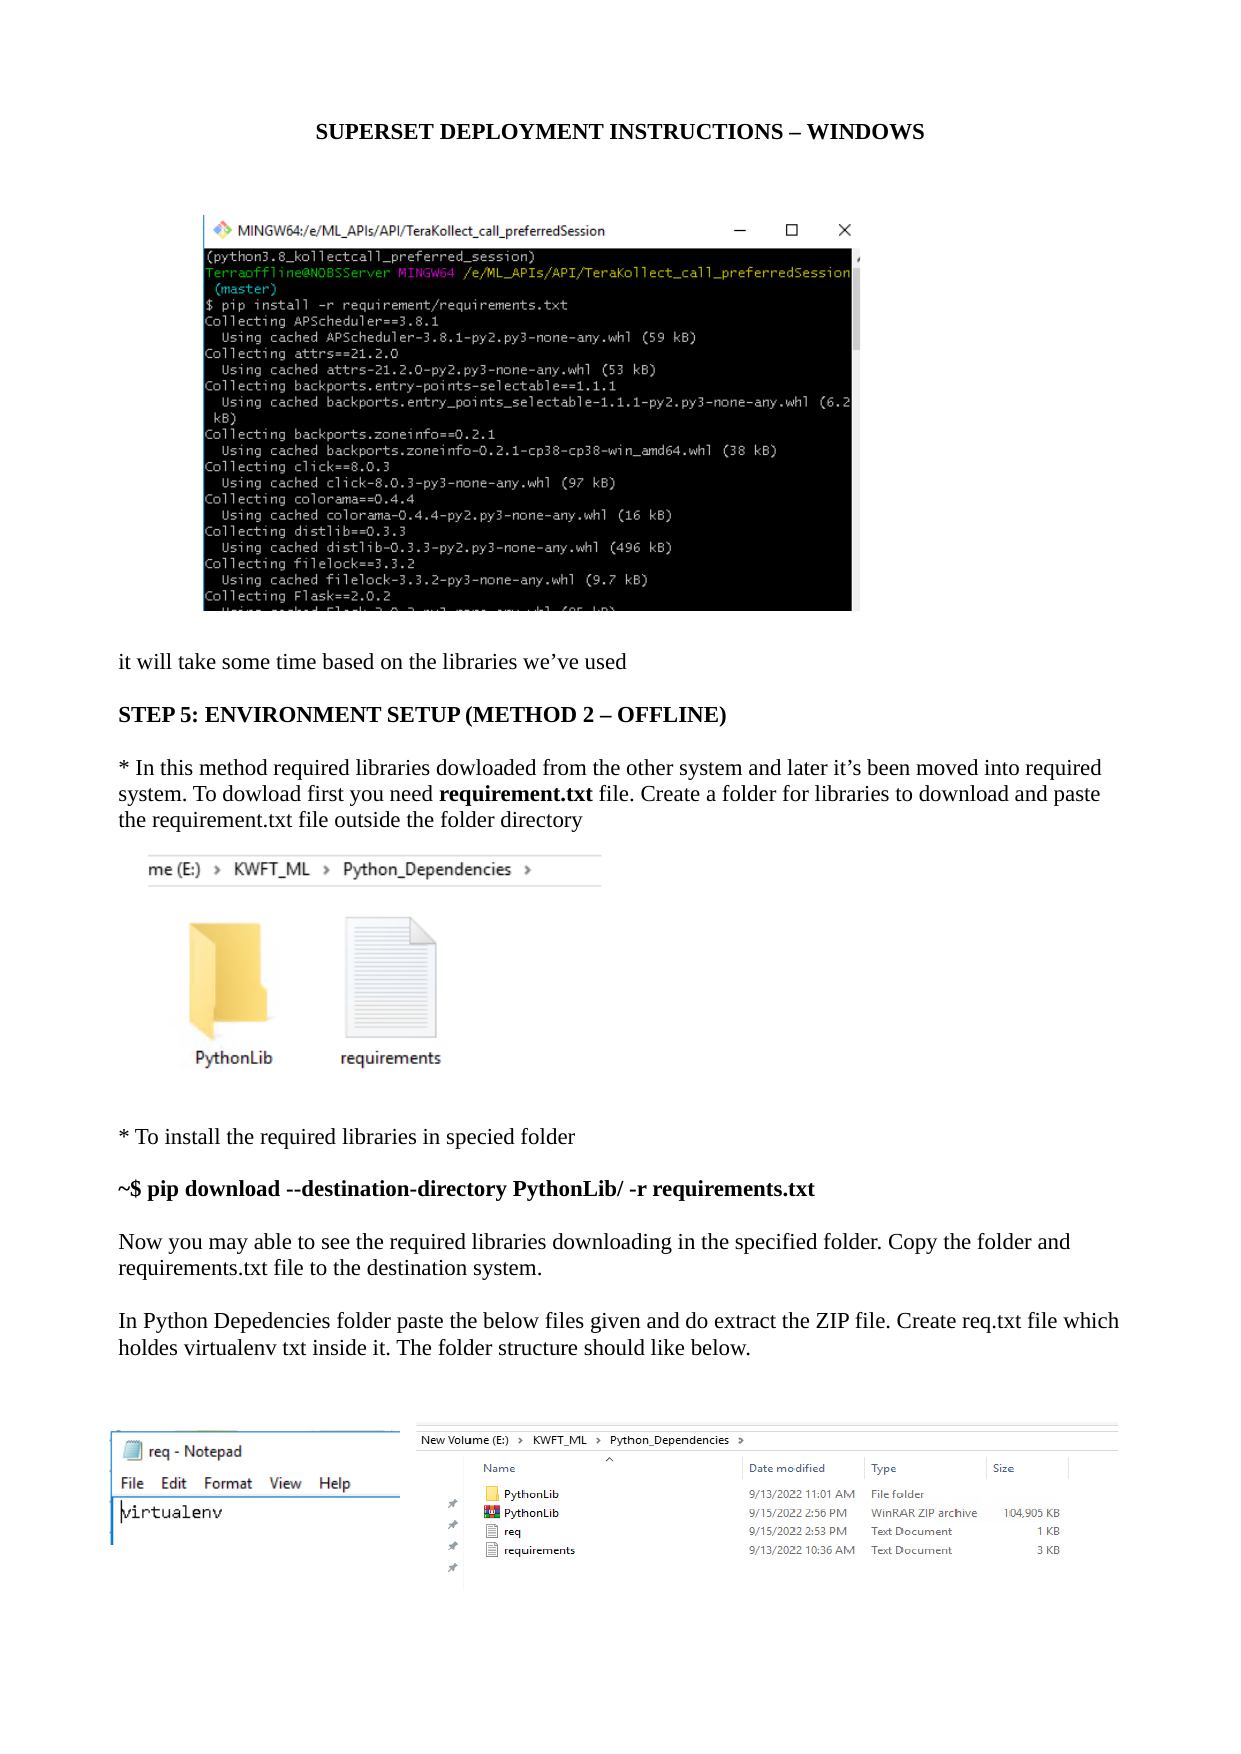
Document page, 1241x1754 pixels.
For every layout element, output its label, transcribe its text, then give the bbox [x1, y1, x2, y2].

picture [416, 1422, 1118, 1590]
text * To install the required libraries in specied folder [118, 1123, 1122, 1149]
picture [148, 848, 602, 1100]
picture [107, 1430, 400, 1545]
text Now you may able to see the required libraries downloading in the specified folder. Copy the folder and requirements.txt file to the destination system. [118, 1228, 1122, 1281]
text * In this method required libraries dowloaded from the other system and later it’s been moved into required system. To dowload first you need requirement.txt file. Create a folder for libraries to download and paste the requirement.txt file outside the folder directory [118, 754, 1122, 833]
text In Python Depedencies folder paste the below files given and do extract the ZIP file. Create req.txt file which holdes virtualenv txt inside it. The folder structure should like below. [118, 1307, 1122, 1360]
picture [202, 215, 861, 611]
text STEP 5: ENVIRONMENT SETUP (METHOD 2 – OFFLINE) [118, 701, 1122, 727]
text it will take some time based on the libraries we’ve used [118, 648, 1122, 675]
text ~$ pip download --destination-directory PythonLib/ -r requirements.txt [118, 1175, 1122, 1202]
